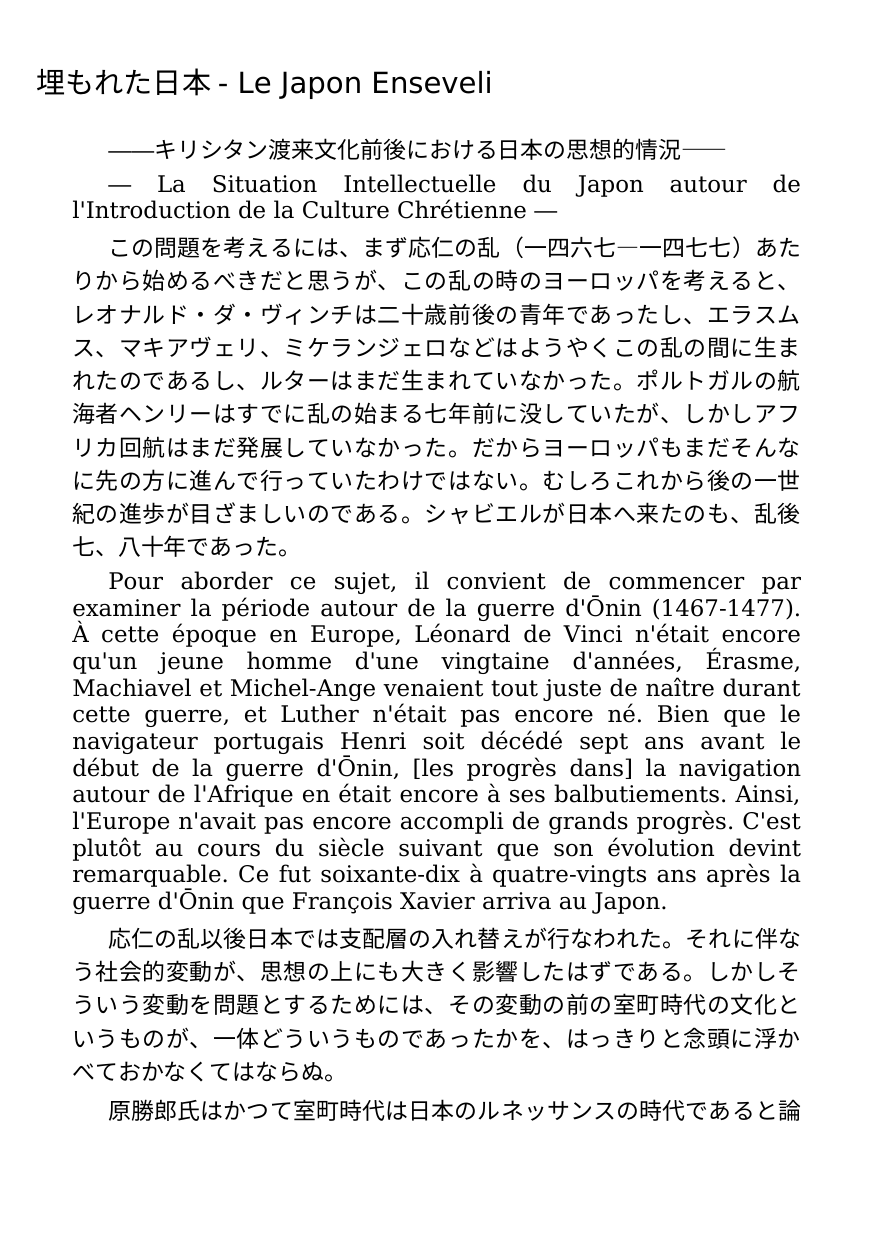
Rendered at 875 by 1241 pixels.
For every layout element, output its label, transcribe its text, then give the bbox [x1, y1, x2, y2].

text 原勝郎氏はかつて室町時代は日本のルネッサンスの時代であると論 [72, 1093, 802, 1126]
text ― La Situation Intellectuelle du Japon autour de l'Introduction de la Culture Chrétienne ― [72, 171, 802, 224]
text ――キリシタン渡来文化前後における日本の思想的情況―― [72, 132, 802, 165]
text Pour aborder ce sujet, il convient de commencer par examiner la période autour de la guerre d'Ōnin (1467-1477). À cette époque en Europe, Léonard de Vinci n'était encore qu'un jeune homme d'une vingtaine d'années, Érasme, Machiavel et Michel-Ange venaient tout juste de naître durant cette guerre, et Luther n'était pas encore né. Bien que le navigateur portugais Henri soit décédé sept ans avant le début de la guerre d'Ōnin, [les progrès dans] la navigation autour de l'Afrique en était encore à ses balbutiements. Ainsi, l'Europe n'avait pas encore accompli de grands progrès. C'est plutôt au cours du siècle suivant que son évolution devint remarquable. Ce fut soixante-dix à quatre-vingts ans après la guerre d'Ōnin que François Xavier arriva au Japon. [72, 568, 802, 915]
text この問題を考えるには、まず応仁の乱（一四六七―一四七七）あたりから始めるべきだと思うが、この乱の時のヨーロッパを考えると、レオナルド・ダ・ヴィンチは二十歳前後の青年であったし、エラスムス、マキアヴェリ、ミケランジェロなどはようやくこの乱の間に生まれたのであるし、ルターはまだ生まれていなかった。ポルトガルの航海者ヘンリーはすでに乱の始まる七年前に没していたが、しかしアフリカ回航はまだ発展していなかった。だからヨーロッパもまだそんなに先の方に進んで行っていたわけではない。むしろこれから後の一世紀の進歩が目ざましいのである。シャビエルが日本へ来たのも、乱後七、八十年であった。 [72, 230, 802, 562]
text 応仁の乱以後日本では支配層の入れ替えが行なわれた。それに伴なう社会的変動が、思想の上にも大きく影響したはずである。しかしそういう変動を問題とするためには、その変動の前の室町時代の文化というものが、一体どういうものであったかを、はっきりと念頭に浮かべておかなくてはならぬ。 [72, 921, 802, 1087]
subtitle 埋もれた日本 - Le Japon Enseveli [36, 60, 838, 102]
